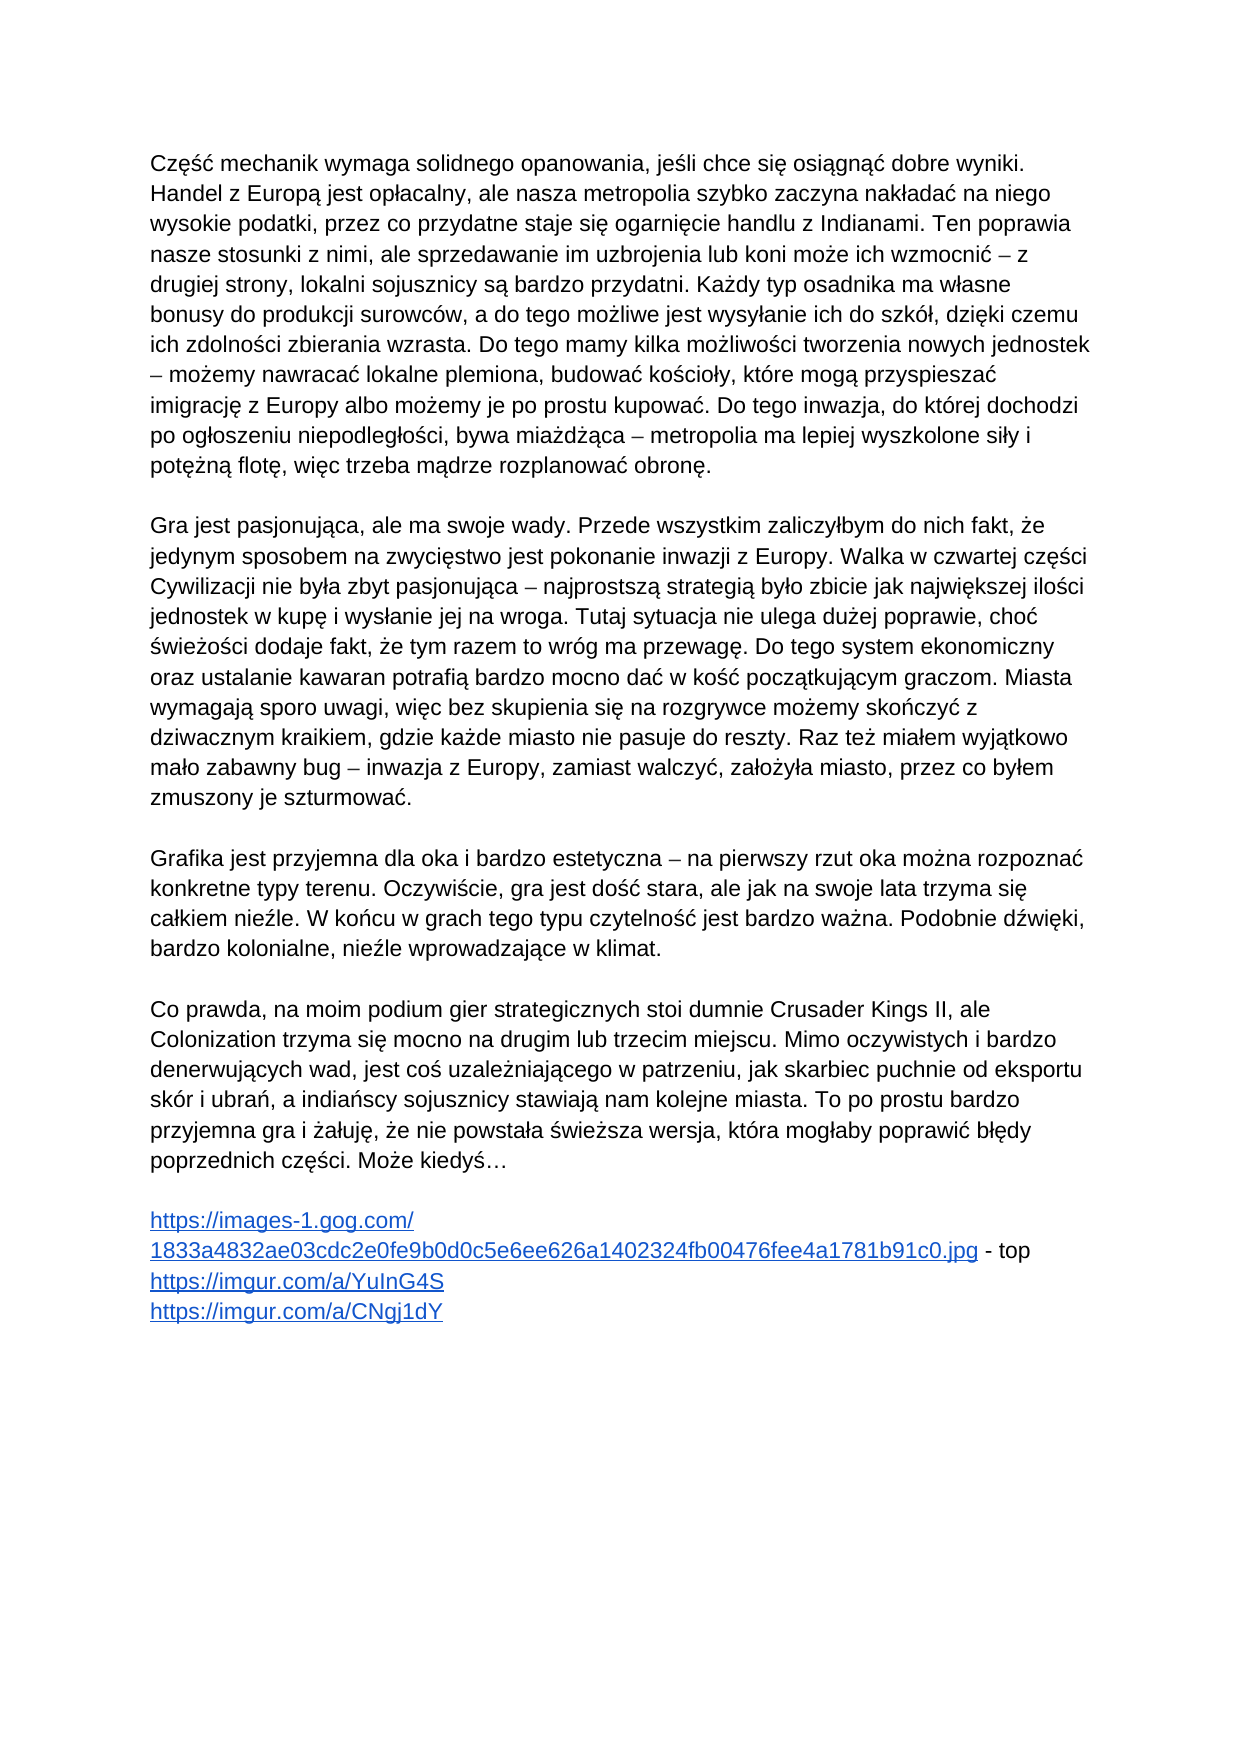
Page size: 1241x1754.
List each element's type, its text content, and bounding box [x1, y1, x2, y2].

text https://imgur.com/a/CNgj1dY [150, 1298, 1090, 1324]
text Co prawda, na moim podium gier strategicznych stoi dumnie Crusader Kings II, ale Colonization trzyma się mocno na drugim lub trzecim miejscu. Mimo oczywistych i bardzo denerwujących wad, jest coś uzależniającego w patrzeniu, jak skarbiec puchnie od eksportu skór i ubrań, a indiańscy sojusznicy stawiają nam kolejne miasta. To po prostu bardzo przyjemna gra i żałuję, że nie powstała świeższa wersja, która mogłaby poprawić błędy poprzednich części. Może kiedyś… [150, 996, 1090, 1173]
text https://images-1.gog.com/1833a4832ae03cdc2e0fe9b0d0c5e6ee626a1402324fb00476fee4a1781b91c0.jpg - top [150, 1207, 1090, 1264]
text Część mechanik wymaga solidnego opanowania, jeśli chce się osiągnąć dobre wyniki. Handel z Europą jest opłacalny, ale nasza metropolia szybko zaczyna nakładać na niego wysokie podatki, przez co przydatne staje się ogarnięcie handlu z Indianami. Ten poprawia nasze stosunki z nimi, ale sprzedawanie im uzbrojenia lub koni może ich wzmocnić – z drugiej strony, lokalni sojusznicy są bardzo przydatni. Każdy typ osadnika ma własne bonusy do produkcji surowców, a do tego możliwe jest wysyłanie ich do szkół, dzięki czemu ich zdolności zbierania wzrasta. Do tego mamy kilka możliwości tworzenia nowych jednostek – możemy nawracać lokalne plemiona, budować kościoły, które mogą przyspieszać imigrację z Europy albo możemy je po prostu kupować. Do tego inwazja, do której dochodzi po ogłoszeniu niepodległości, bywa miażdżąca – metropolia ma lepiej wyszkolone siły i potężną flotę, więc trzeba mądrze rozplanować obronę. [150, 150, 1090, 478]
text Grafika jest przyjemna dla oka i bardzo estetyczna – na pierwszy rzut oka można rozpoznać konkretne typy terenu. Oczywiście, gra jest dość stara, ale jak na swoje lata trzyma się całkiem nieźle. W końcu w grach tego typu czytelność jest bardzo ważna. Podobnie dźwięki, bardzo kolonialne, nieźle wprowadzające w klimat. [150, 845, 1090, 962]
text https://imgur.com/a/YuInG4S [150, 1268, 1090, 1294]
text Gra jest pasjonująca, ale ma swoje wady. Przede wszystkim zaliczyłbym do nich fakt, że jedynym sposobem na zwycięstwo jest pokonanie inwazji z Europy. Walka w czwartej części Cywilizacji nie była zbyt pasjonująca – najprostszą strategią było zbicie jak największej ilości jednostek w kupę i wysłanie jej na wroga. Tutaj sytuacja nie ulega dużej poprawie, choć świeżości dodaje fakt, że tym razem to wróg ma przewagę. Do tego system ekonomiczny oraz ustalanie kawaran potrafią bardzo mocno dać w kość początkującym graczom. Miasta wymagają sporo uwagi, więc bez skupienia się na rozgrywce możemy skończyć z dziwacznym kraikiem, gdzie każde miasto nie pasuje do reszty. Raz też miałem wyjątkowo mało zabawny bug – inwazja z Europy, zamiast walczyć, założyła miasto, przez co byłem zmuszony je szturmować. [150, 512, 1090, 811]
